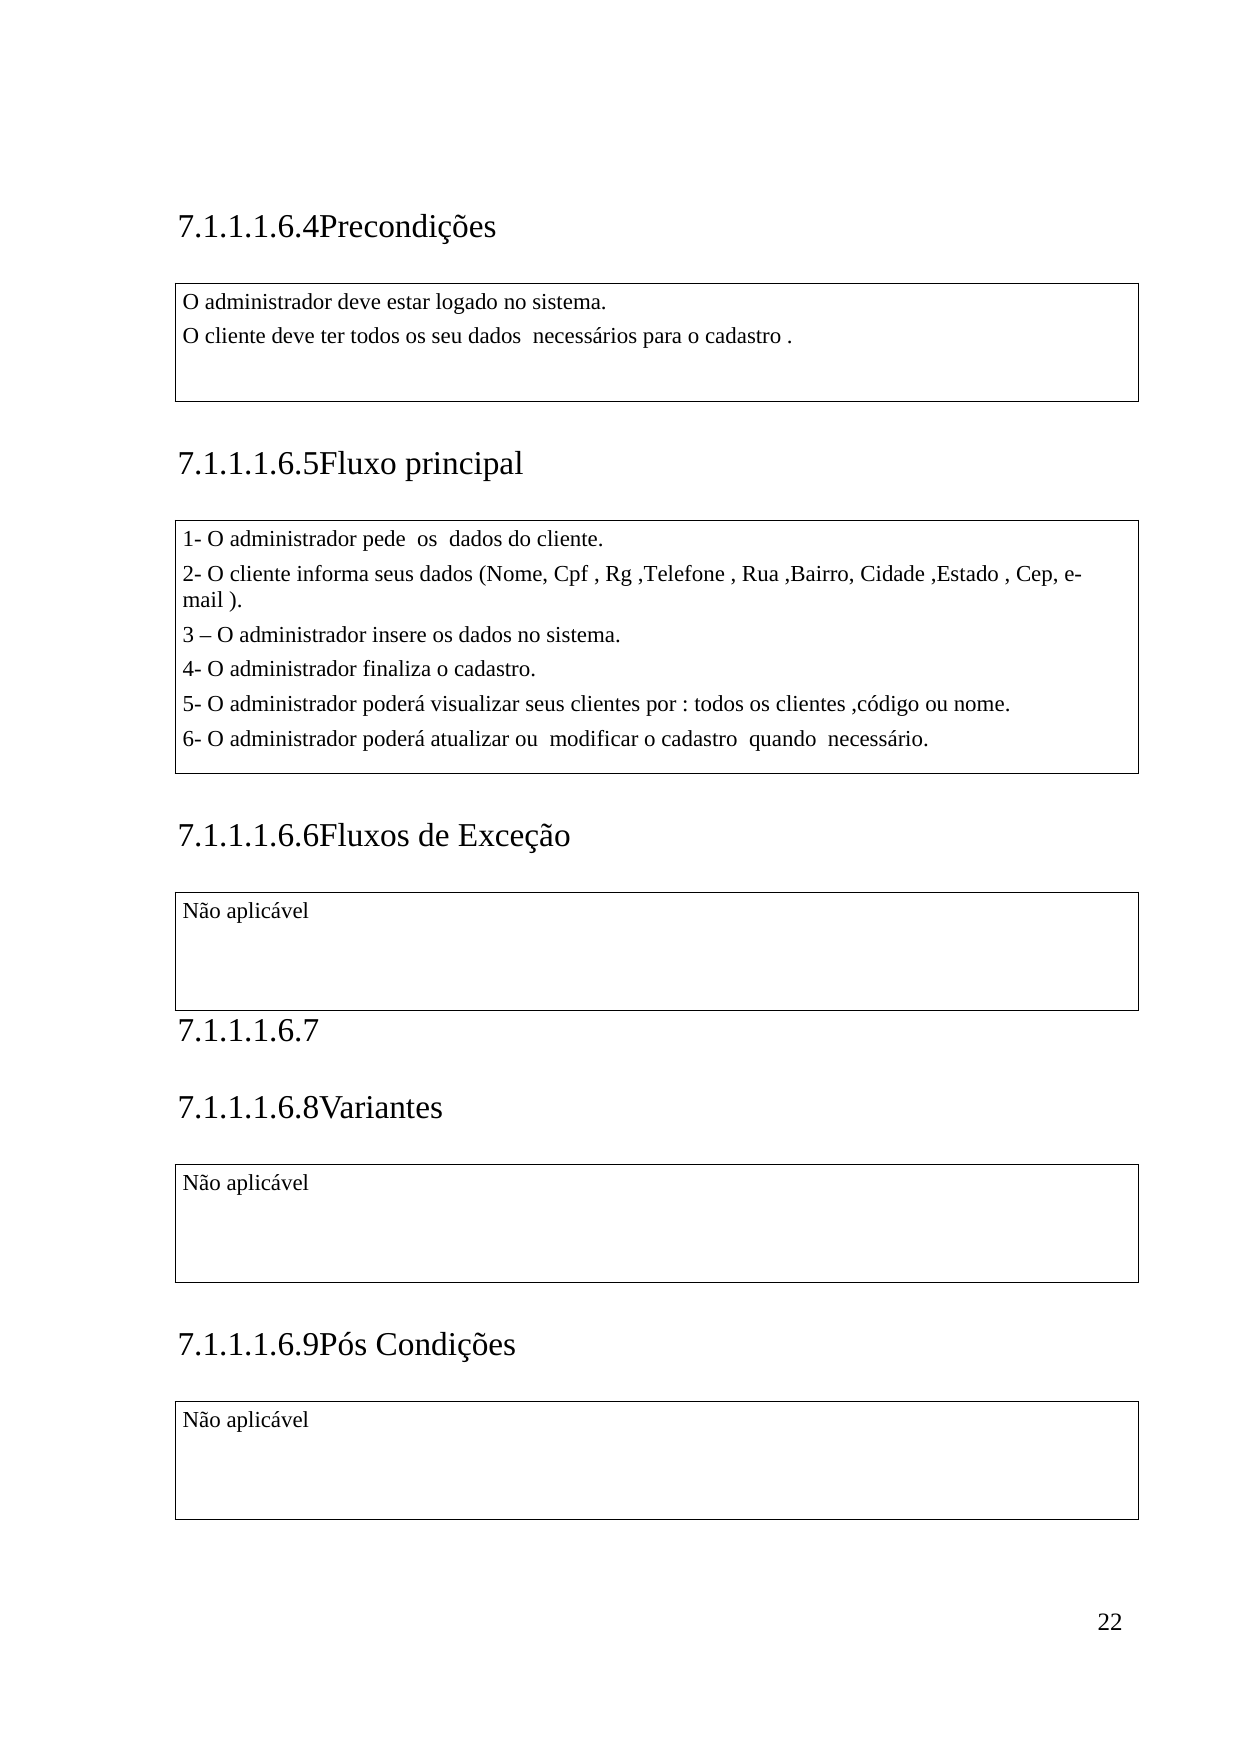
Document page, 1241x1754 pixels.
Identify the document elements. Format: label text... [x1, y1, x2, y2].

table_header Não aplicável [176, 893, 1138, 1010]
subtitle Variantes [177, 1087, 1122, 1126]
subtitle Pós Condições [177, 1324, 1122, 1363]
subtitle Fluxos de Exceção [177, 815, 1122, 853]
subtitle Precondições [177, 206, 1122, 244]
table_header 1- O administrador pede os dados do cliente. 2- O cliente informa seus dados (Nome, Cpf , Rg ,Telefone , Rua ,Bairro, Cidade ,Estado , Cep, e-mail ). 3 – O administrador insere os dados no sistema. 4- O administrador finaliza o cadastro. 5- O administrador poderá visualizar seus clientes por : todos os clientes ,código ou nome. 6- O administrador poderá atualizar ou modificar o cadastro quando necessário. [176, 521, 1138, 773]
table_header O administrador deve estar logado no sistema. O cliente deve ter todos os seu dados necessários para o cadastro . [176, 284, 1138, 401]
table_header Não aplicável [176, 1165, 1138, 1282]
table_header Não aplicável [176, 1402, 1138, 1519]
subtitle Fluxo principal [177, 443, 1122, 481]
